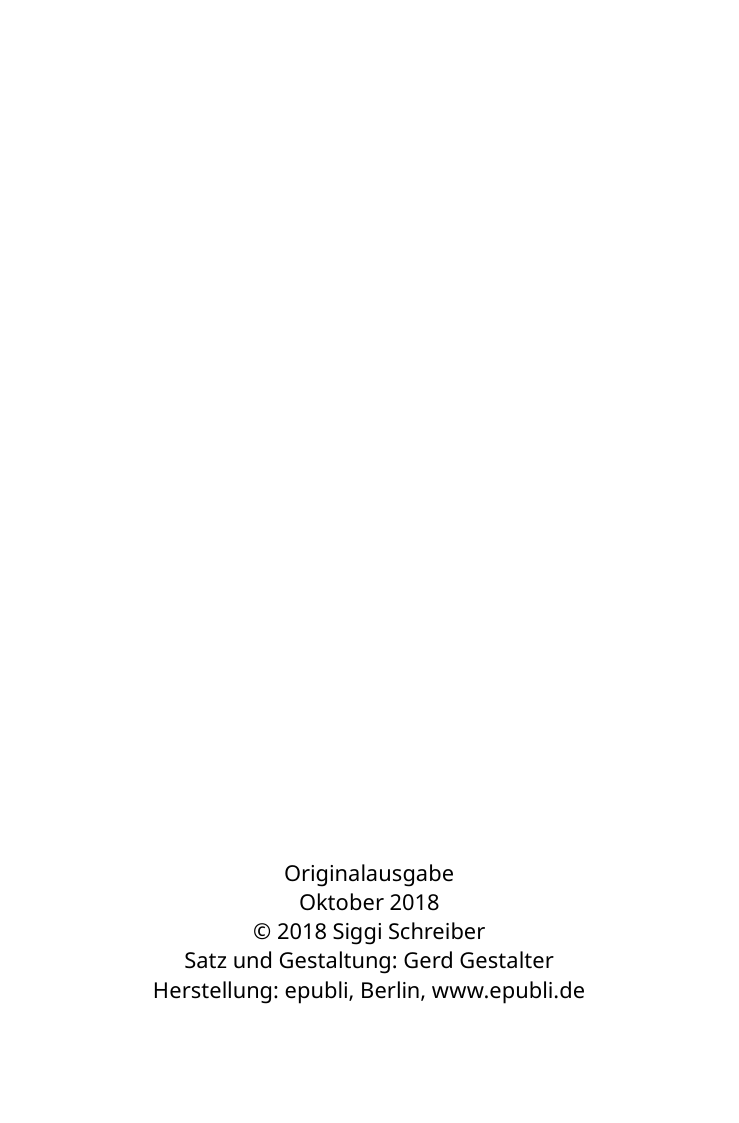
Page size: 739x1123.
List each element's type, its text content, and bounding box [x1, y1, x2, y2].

text © 2018 Siggi Schreiber [102, 916, 637, 946]
text Oktober 2018 [102, 887, 637, 916]
text Satz und Gestaltung: Gerd Gestalter [102, 946, 637, 975]
text Originalausgabe [102, 858, 637, 887]
text Herstellung: epubli, Berlin, www.epubli.de [102, 975, 637, 1004]
